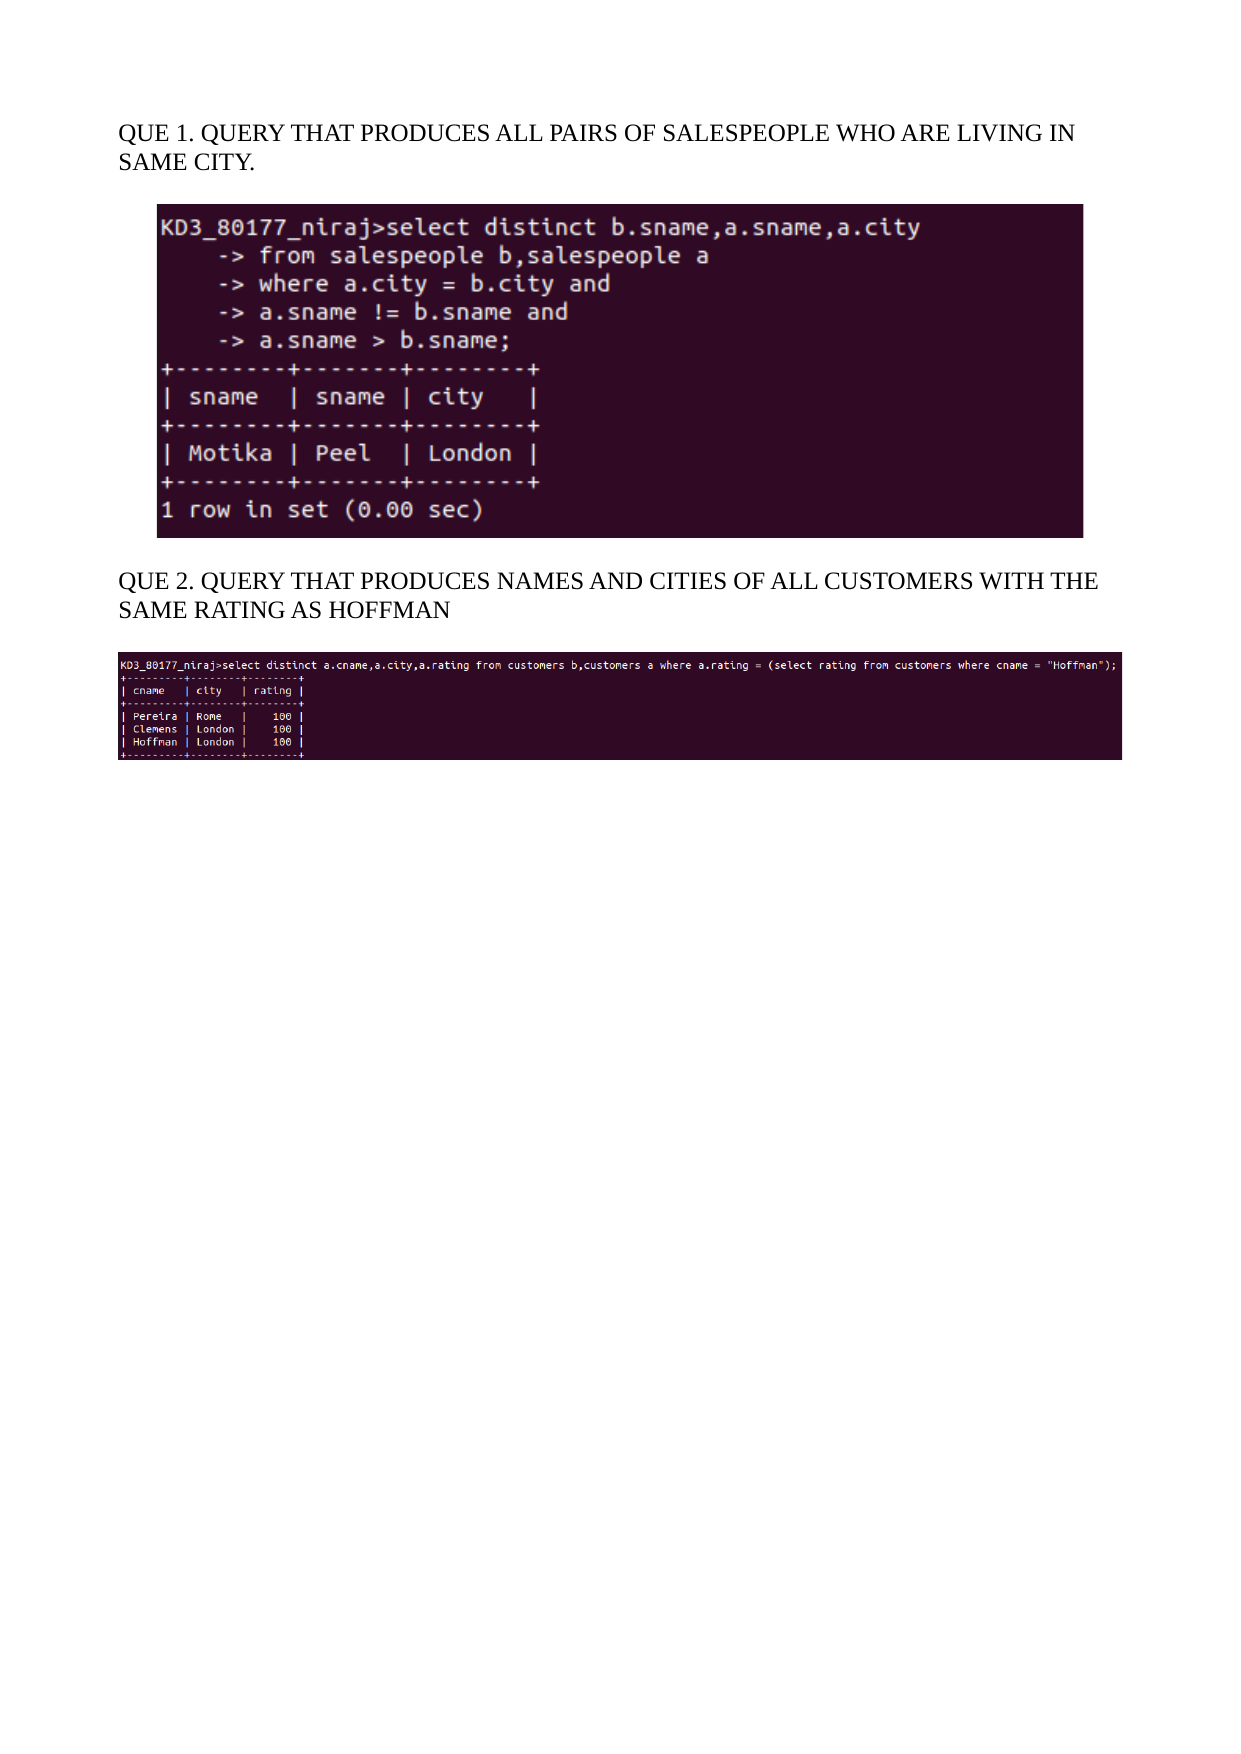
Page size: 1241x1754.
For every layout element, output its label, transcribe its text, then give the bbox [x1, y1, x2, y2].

text QUE 2. QUERY THAT PRODUCES NAMES AND CITIES OF ALL CUSTOMERS WITH THE SAME RATING AS HOFFMAN [118, 566, 1122, 623]
text QUE 1. QUERY THAT PRODUCES ALL PAIRS OF SALESPEOPLE WHO ARE LIVING IN SAME CITY. [118, 118, 1122, 176]
picture [118, 652, 1123, 760]
picture [156, 204, 1084, 538]
